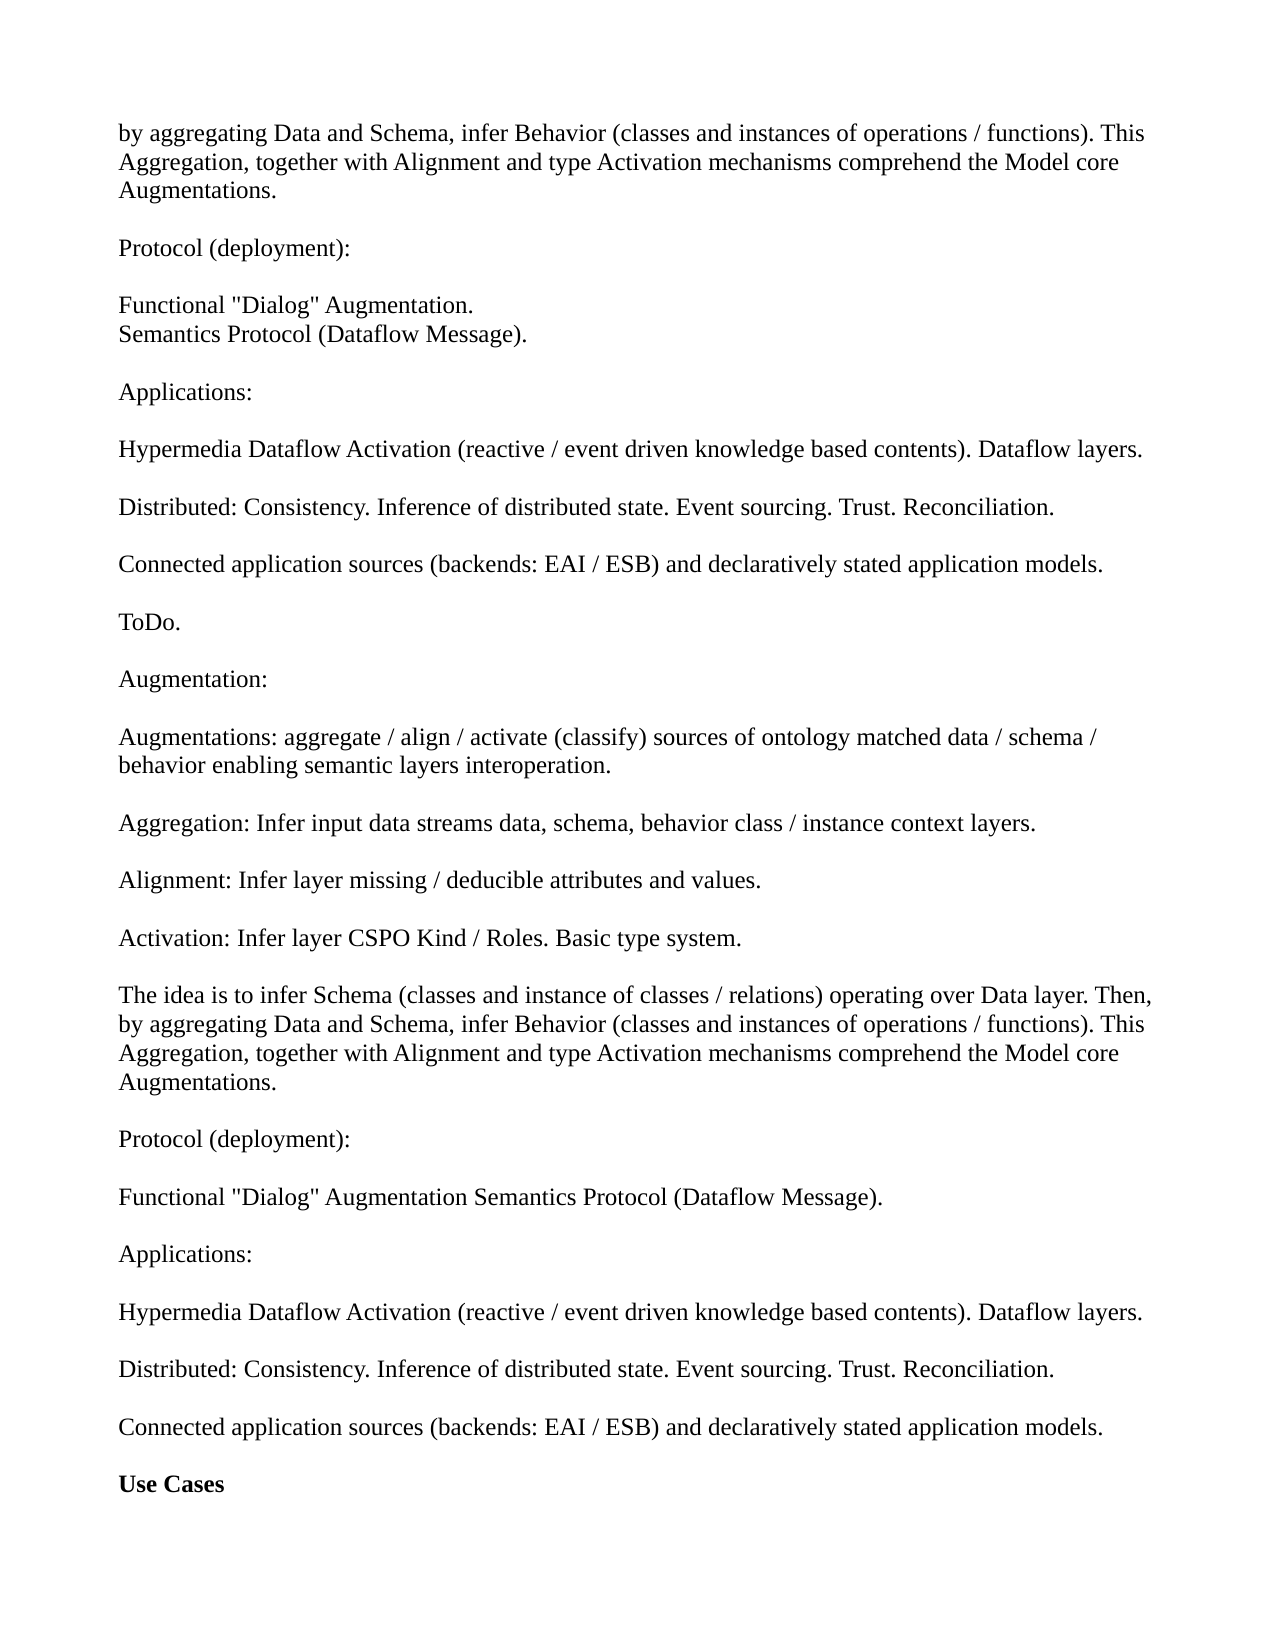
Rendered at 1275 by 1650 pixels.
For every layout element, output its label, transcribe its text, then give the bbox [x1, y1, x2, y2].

text Protocol (deployment): [118, 1124, 1157, 1153]
text Use Cases [118, 1469, 1157, 1498]
text Connected application sources (backends: EAI / ESB) and declaratively stated application models. [118, 1412, 1157, 1441]
text Augmentations: aggregate / align / activate (classify) sources of ontology matched data / schema / behavior enabling semantic layers interoperation. [118, 722, 1157, 779]
text ToDo. [118, 607, 1157, 636]
text Augmentation: [118, 664, 1157, 693]
text Applications: [118, 377, 1157, 406]
text Applications: [118, 1239, 1157, 1268]
text Alignment: Infer layer missing / deducible attributes and values. [118, 866, 1157, 894]
text Activation: Infer layer CSPO Kind / Roles. Basic type system. [118, 923, 1157, 952]
text Hypermedia Dataflow Activation (reactive / event driven knowledge based contents). Dataflow layers. [118, 1297, 1157, 1326]
text The idea is to infer Schema (classes and instance of classes / relations) operating over Data layer. Then, by aggregating Data and Schema, infer Behavior (classes and instances of operations / functions). This Aggregation, together with Alignment and type Activation mechanisms comprehend the Model core Augmentations. [118, 981, 1157, 1096]
text Distributed: Consistency. Inference of distributed state. Event sourcing. Trust. Reconciliation. [118, 1354, 1157, 1383]
text by aggregating Data and Schema, infer Behavior (classes and instances of operations / functions). This Aggregation, together with Alignment and type Activation mechanisms comprehend the Model core Augmentations. [118, 118, 1157, 204]
text Hypermedia Dataflow Activation (reactive / event driven knowledge based contents). Dataflow layers. [118, 434, 1157, 463]
text Connected application sources (backends: EAI / ESB) and declaratively stated application models. [118, 549, 1157, 578]
text Semantics Protocol (Dataflow Message). [118, 319, 1157, 348]
text Distributed: Consistency. Inference of distributed state. Event sourcing. Trust. Reconciliation. [118, 492, 1157, 521]
text Functional "Dialog" Augmentation. [118, 291, 1157, 319]
text Functional "Dialog" Augmentation Semantics Protocol (Dataflow Message). [118, 1182, 1157, 1211]
text Protocol (deployment): [118, 233, 1157, 262]
text Aggregation: Infer input data streams data, schema, behavior class / instance context layers. [118, 808, 1157, 837]
